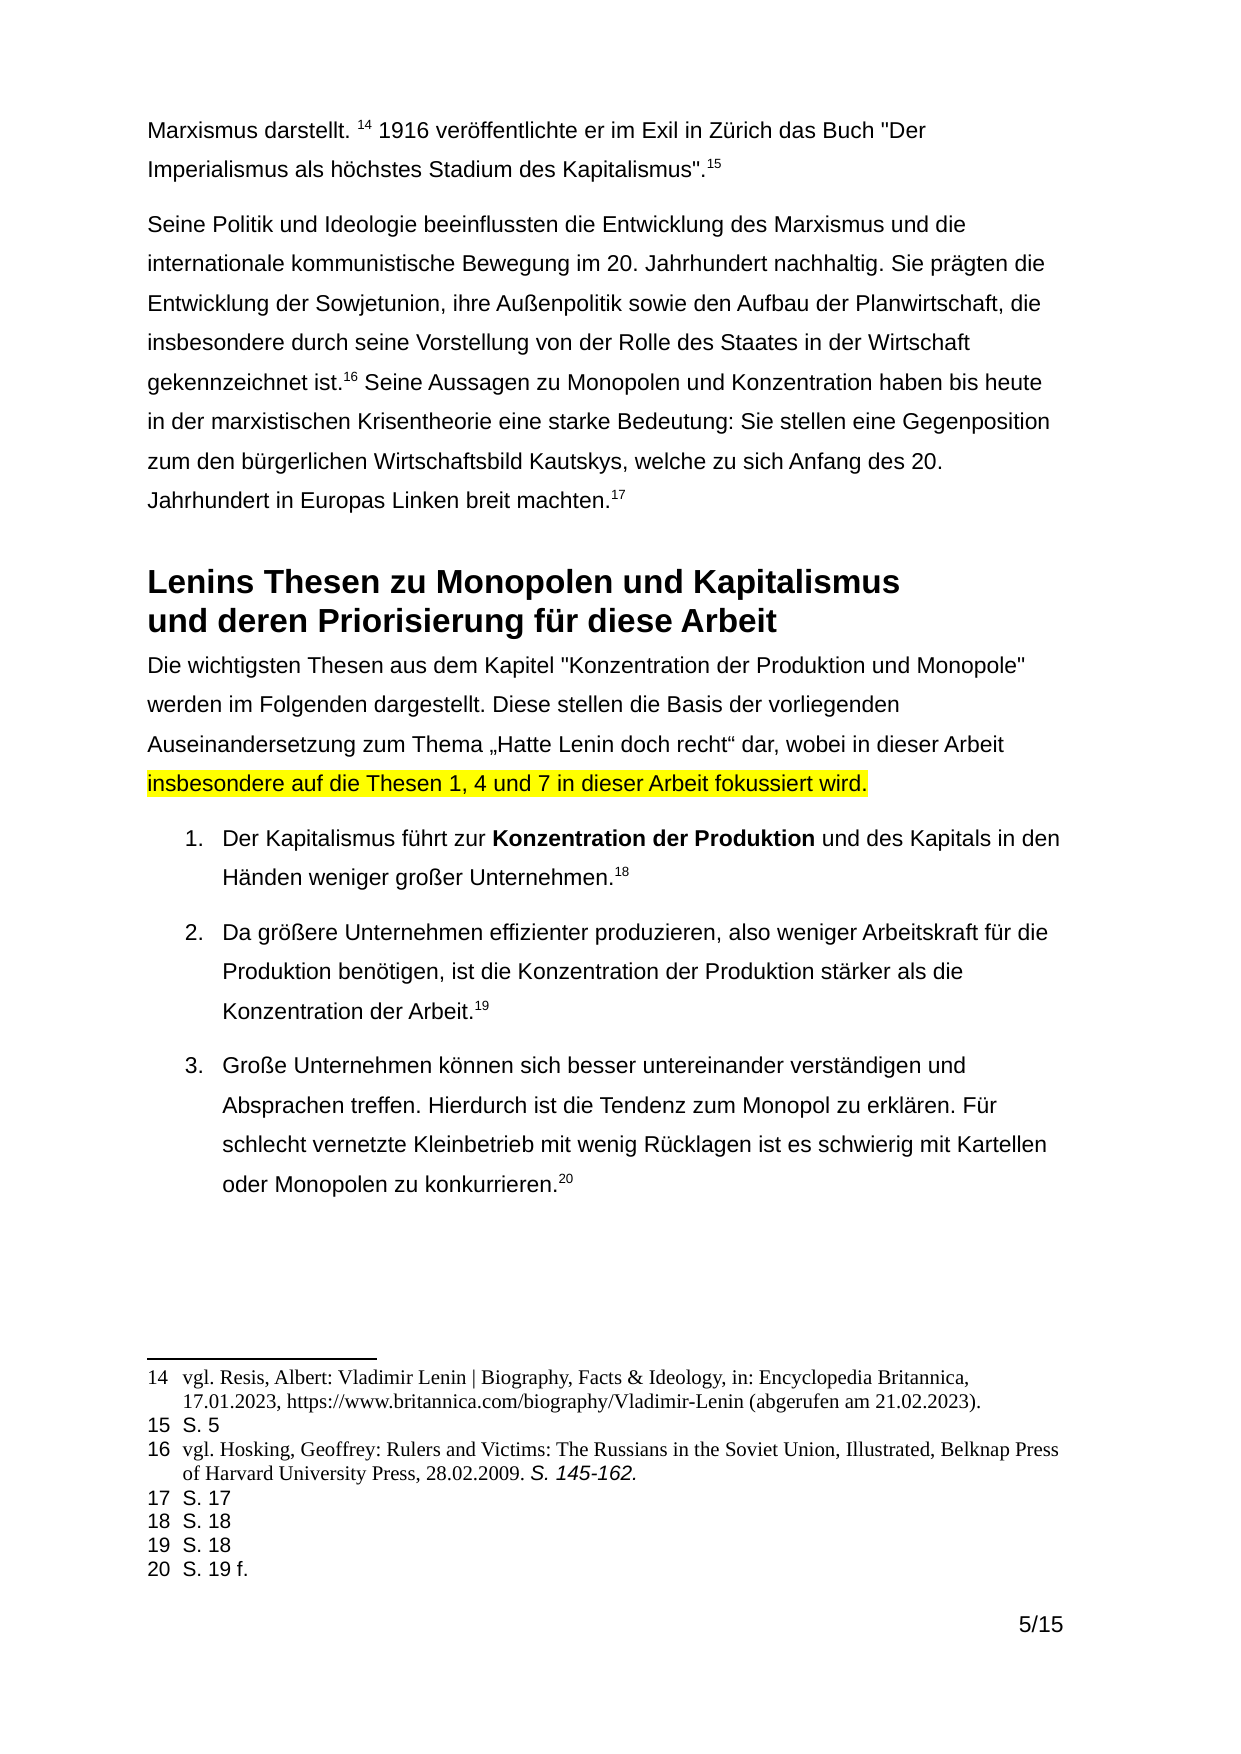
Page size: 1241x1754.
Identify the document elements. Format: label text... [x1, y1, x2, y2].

text vgl. Hosking, Geoffrey: Rulers and Victims: The Russians in the Soviet Union, Illustrated, Belknap Press of Harvard University Press, 28.02.2009. S. 145-162. [147, 1437, 1063, 1485]
list Da größere Unternehmen effizienter produzieren, also weniger Arbeitskraft für die Produktion benötigen, ist die Konzentration der Produktion stärker als die Konzentration der Arbeit. [184, 919, 1063, 1024]
list S. 18 [147, 1509, 1063, 1533]
text S. 17 [147, 1485, 1063, 1509]
list Der Kapitalismus führt zur Konzentration der Produktion und des Kapitals in den Händen weniger großer Unternehmen. [184, 825, 1063, 891]
list S. 18 [147, 1533, 1063, 1557]
text vgl. Resis, Albert: Vladimir Lenin | Biography, Facts & Ideology, in: Encyclopedia Britannica, 17.01.2023, https://www.britannica.com/biography/Vladimir-Lenin (abgerufen am 21.02.2023). [147, 1365, 1063, 1413]
list Die wichtigsten Thesen aus dem Kapitel "Konzentration der Produktion und Monopole" werden im Folgenden dargestellt. Diese stellen die Basis der vorliegenden Auseinandersetzung zum Thema „Hatte Lenin doch recht“ dar, wobei in dieser Arbeit insbesondere auf die Thesen 1, 4 und 7 in dieser Arbeit fokussiert wird. [147, 652, 1063, 797]
text S. 5 [147, 1413, 1063, 1437]
list Große Unternehmen können sich besser untereinander verständigen und Absprachen treffen. Hierdurch ist die Tendenz zum Monopol zu erklären. Für schlecht vernetzte Kleinbetrieb mit wenig Rücklagen ist es schwierig mit Kartellen oder Monopolen zu konkurrieren. [184, 1052, 1063, 1197]
text Seine Politik und Ideologie beeinflussten die Entwicklung des Marxismus und die internationale kommunistische Bewegung im 20. Jahrhundert nachhaltig. Sie prägten die Entwicklung der Sowjetunion, ihre Außenpolitik sowie den Aufbau der Planwirtschaft, die insbesondere durch seine Vorstellung von der Rolle des Staates in der Wirtschaft gekennzeichnet ist. Seine Aussagen zu Monopolen und Konzentration haben bis heute in der marxistischen Krisentheorie eine starke Bedeutung: Sie stellen eine Gegenposition zum den bürgerlichen Wirtschaftsbild Kautskys, welche zu sich Anfang des 20. Jahrhundert in Europas Linken breit machten. [147, 211, 1063, 514]
list S. 19 f. [147, 1557, 1063, 1581]
text Marxismus darstellt. 1916 veröffentlichte er im Exil in Zürich das Buch "Der Imperialismus als höchstes Stadium des Kapitalismus". [147, 117, 1063, 183]
subtitle Lenins Thesen zu Monopolen und Kapitalismus und deren Priorisierung für diese Arbeit [147, 563, 1063, 639]
